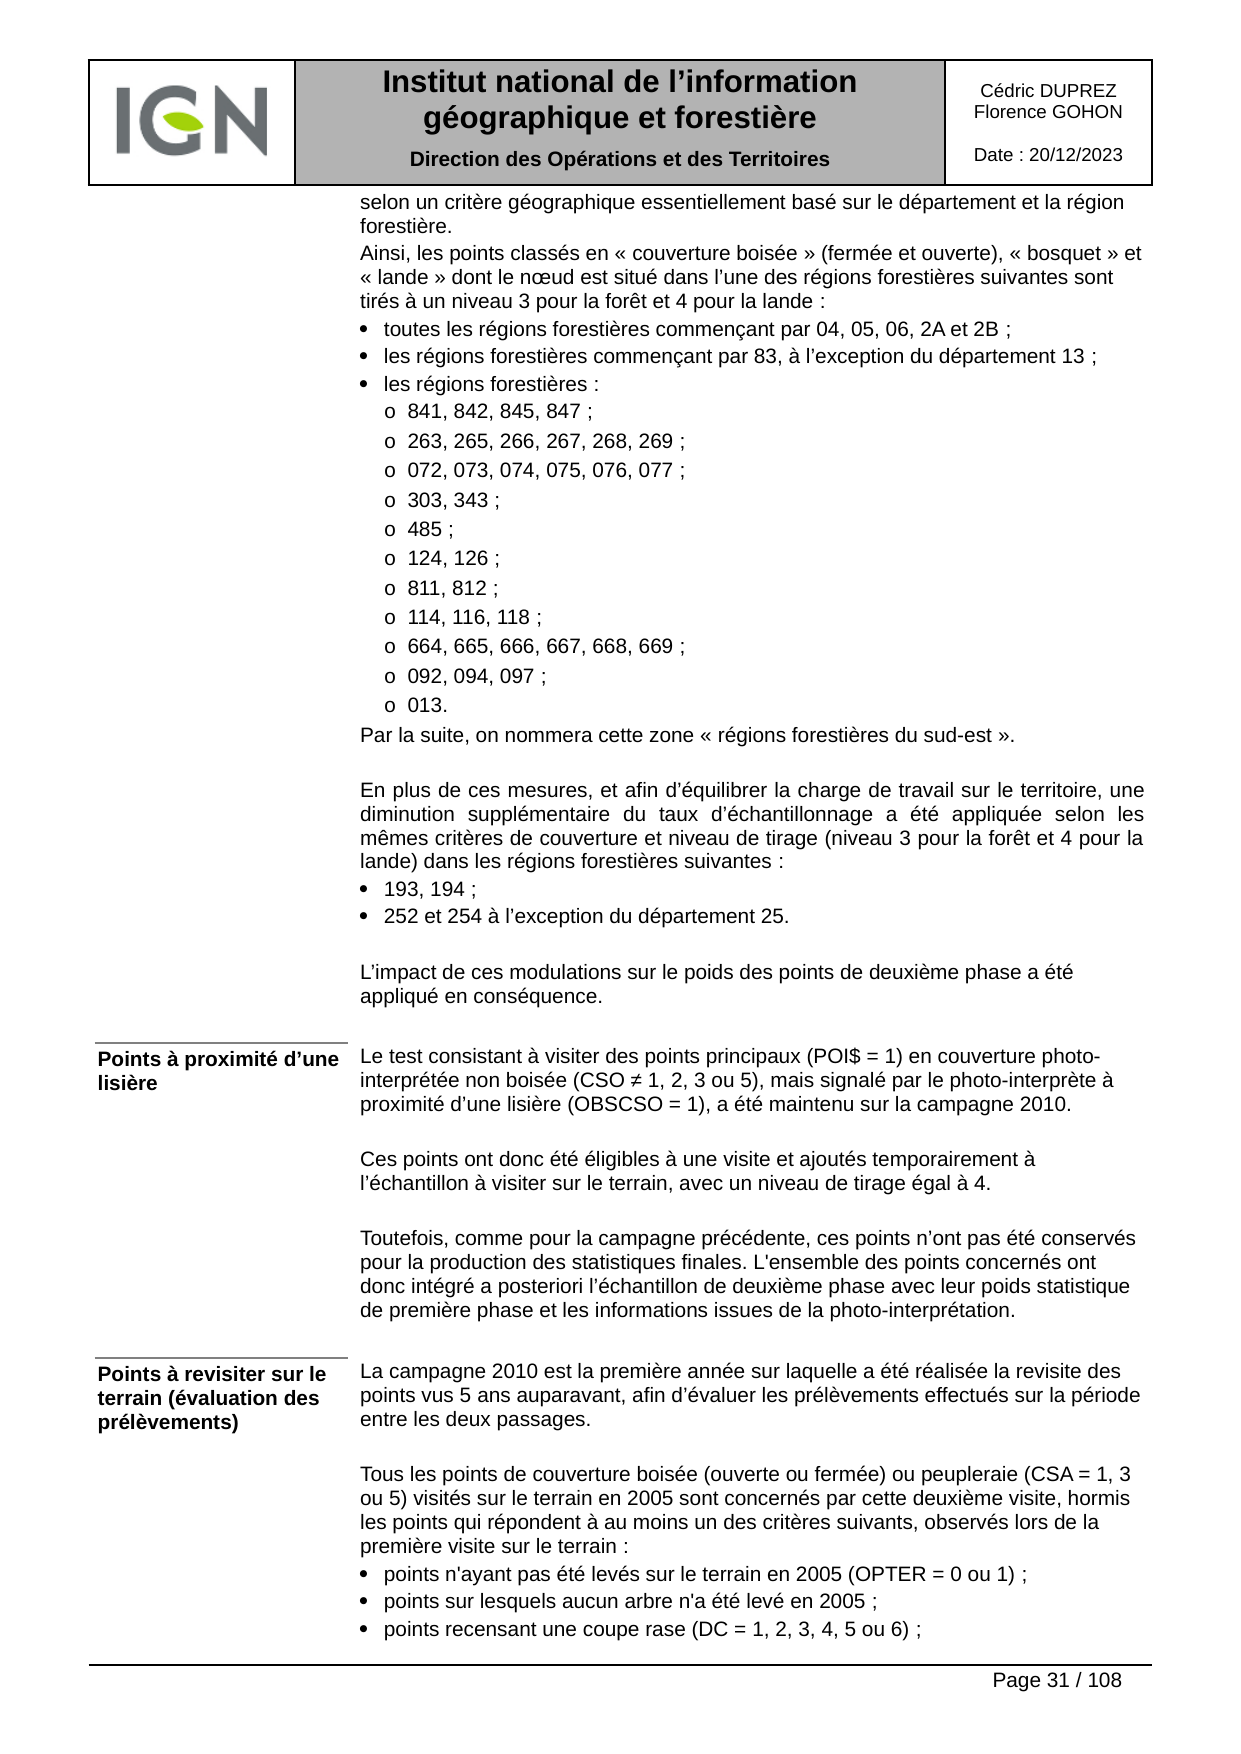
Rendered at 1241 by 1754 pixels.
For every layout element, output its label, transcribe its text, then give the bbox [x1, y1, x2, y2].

table_cell Points à proximité d’une lisière [89, 1041, 354, 1356]
table_cell La campagne 2010 est la première année sur laquelle a été réalisée la revisite des points vus 5 ans auparavant, afin d’évaluer les prélèvements effectués sur la période entre les deux passages. Tous les points de couverture boisée (ouverte ou fermée) ou peupleraie (CSA = 1, 3 ou 5) visités sur le terrain en 2005 sont concernés par cette deuxième visite, hormis les points qui répondent à au moins un des critères suivants, observés lors de la première visite sur le terrain : points n'ayant pas été levés sur le terrain en 2005 (OPTER = 0 ou 1) ; points sur lesquels aucun arbre n'a été levé en 2005 ; points recensant une coupe rase (DC = 1, 2, 3, 4, 5 ou 6) ; points recensant une coupe rase ou un changement de couverture vers une couverture non forêt à l'issue du test de retour à 3 ans (RASE3 = 1 ou CSA3 = 4, 6, 7, 8 ou 9) ; points sur lesquels a été observée une coupe (rase ou partielle) avant tempête à l'occasion du retour consécutif à la tempête Klaus (COUPE = 1 ou 2) ; points rattachés à un nœud dans la zone des « régions forestières du sud-est » dont le niveau de tirage maximal est 1 ou 2 (voir la remarque ci-dessous) ; points de grappe (POI$ ≠ F) en zone populicole. Remarque : Comme pour les points visités pour la première fois sur le terrain, une modulation de la charge représentée par cette deuxième visite a également été appliquée en fonction de critères géographiques. Ainsi, les points « forêt » dont le nœud est situé dans l'une des régions forestières suivantes sont sélectionnés uniquement à partir du niveau 3 : toutes les régions forestières commençant par 04, 05, 06, 2A et 2B ; les régions forestières commençant par 83, à l'exception du département 13 ; les régions forestières : 841, 842, 845, 847, 263, 265, 266, 267, 268, 269, 072, 073, 074, 075, 076, 077, 303, 343, 485, 124, 126, 811, 812, 114, 116, 118, 664, 665, 666, 667, 668, 669, 092, 094, 097. Au final, 5 891 points de la campagne 2005 ont été retenus pour le retour après 5 ans. [354, 1356, 1152, 1647]
picture [91, 62, 293, 180]
table_cell selon un critère géographique essentiellement basé sur le département et la région forestière. Ainsi, les points classés en « couverture boisée » (fermée et ouverte), « bosquet » et « lande » dont le nœud est situé dans l’une des régions forestières suivantes sont tirés à un niveau 3 pour la forêt et 4 pour la lande : toutes les régions forestières commençant par 04, 05, 06, 2A et 2B ; les régions forestières commençant par 83, à l’exception du département 13 ; les régions forestières : 841, 842, 845, 847 ; 263, 265, 266, 267, 268, 269 ; 072, 073, 074, 075, 076, 077 ; 303, 343 ; 485 ; 124, 126 ; 811, 812 ; 114, 116, 118 ; 664, 665, 666, 667, 668, 669 ; 092, 094, 097 ; 013. Par la suite, on nommera cette zone « régions forestières du sud-est ». En plus de ces mesures, et afin d’équilibrer la charge de travail sur le territoire, une diminution supplémentaire du taux d’échantillonnage a été appliquée selon les mêmes critères de couverture et niveau de tirage (niveau 3 pour la forêt et 4 pour la lande) dans les régions forestières suivantes : 193, 194 ; 252 et 254 à l’exception du département 25. L’impact de ces modulations sur le poids des points de deuxième phase a été appliqué en conséquence. [354, 186, 1152, 1041]
table_cell [89, 186, 354, 1041]
table_cell Le test consistant à visiter des points principaux (POI$ = 1) en couverture photo-interprétée non boisée (CSO ≠ 1, 2, 3 ou 5), mais signalé par le photo-interprète à proximité d’une lisière (OBSCSO = 1), a été maintenu sur la campagne 2010. Ces points ont donc été éligibles à une visite et ajoutés temporairement à l’échantillon à visiter sur le terrain, avec un niveau de tirage égal à 4. Toutefois, comme pour la campagne précédente, ces points n’ont pas été conservés pour la production des statistiques finales. L'ensemble des points concernés ont donc intégré a posteriori l’échantillon de deuxième phase avec leur poids statistique de première phase et les informations issues de la photo-interprétation. [354, 1041, 1152, 1356]
table_cell Points à revisiter sur le terrain (évaluation des prélèvements) [89, 1356, 354, 1647]
